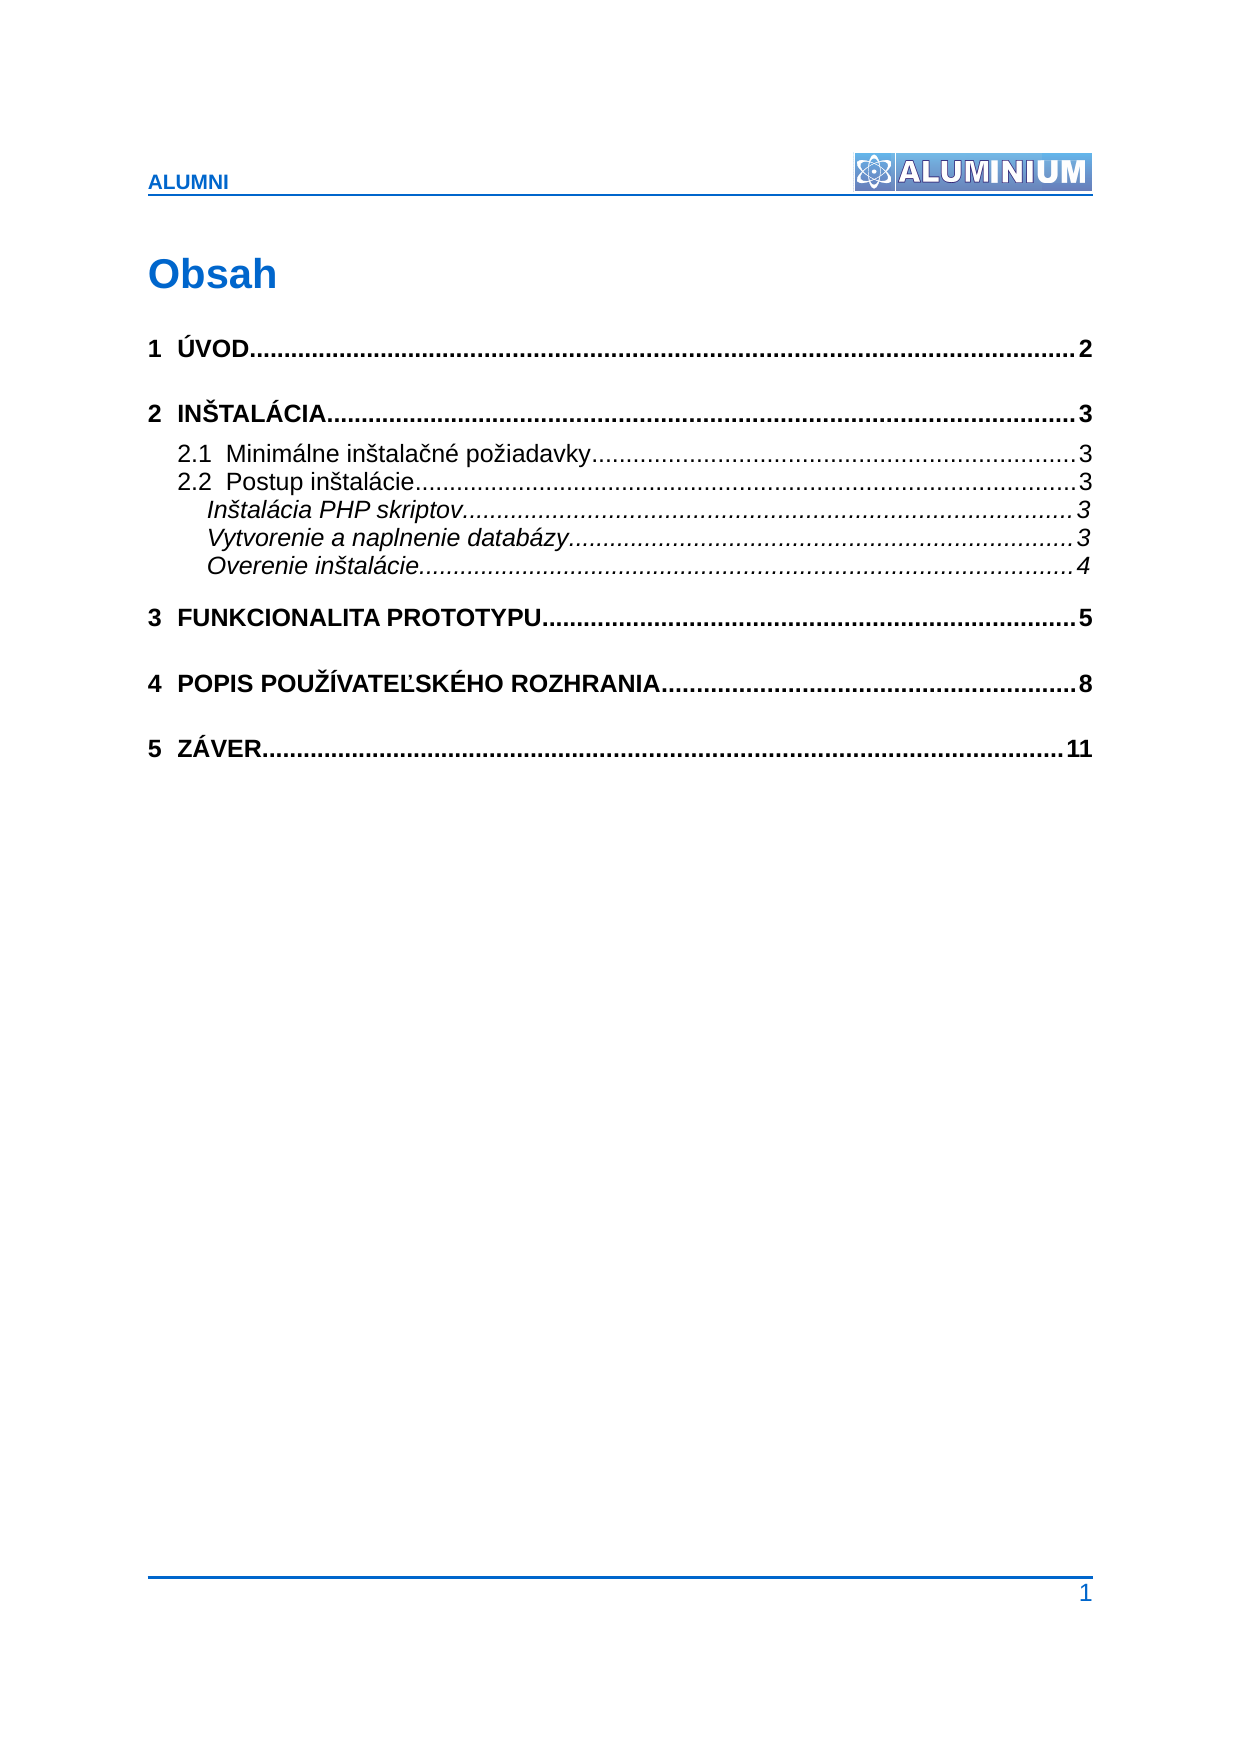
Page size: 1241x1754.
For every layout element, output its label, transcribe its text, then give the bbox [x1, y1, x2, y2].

text Overenie inštalácie 4 [207, 552, 1093, 579]
text Inštalácia PHP skriptov 3 [207, 496, 1093, 524]
text 2.1 Minimálne inštalačné požiadavky 3 [177, 440, 1093, 468]
text 1 Úvod 2 [148, 334, 1093, 362]
text 2 Inštalácia 3 [148, 399, 1093, 427]
text 5 Záver 11 [148, 734, 1093, 762]
text Vytvorenie a naplnenie databázy 3 [207, 524, 1093, 552]
text 4 Popis používateľského rozhrania 8 [148, 669, 1093, 697]
text 2.2 Postup inštalácie 3 [177, 468, 1093, 496]
text 3 Funkcionalita prototypu 5 [148, 604, 1093, 632]
subtitle Obsah [148, 251, 1093, 297]
